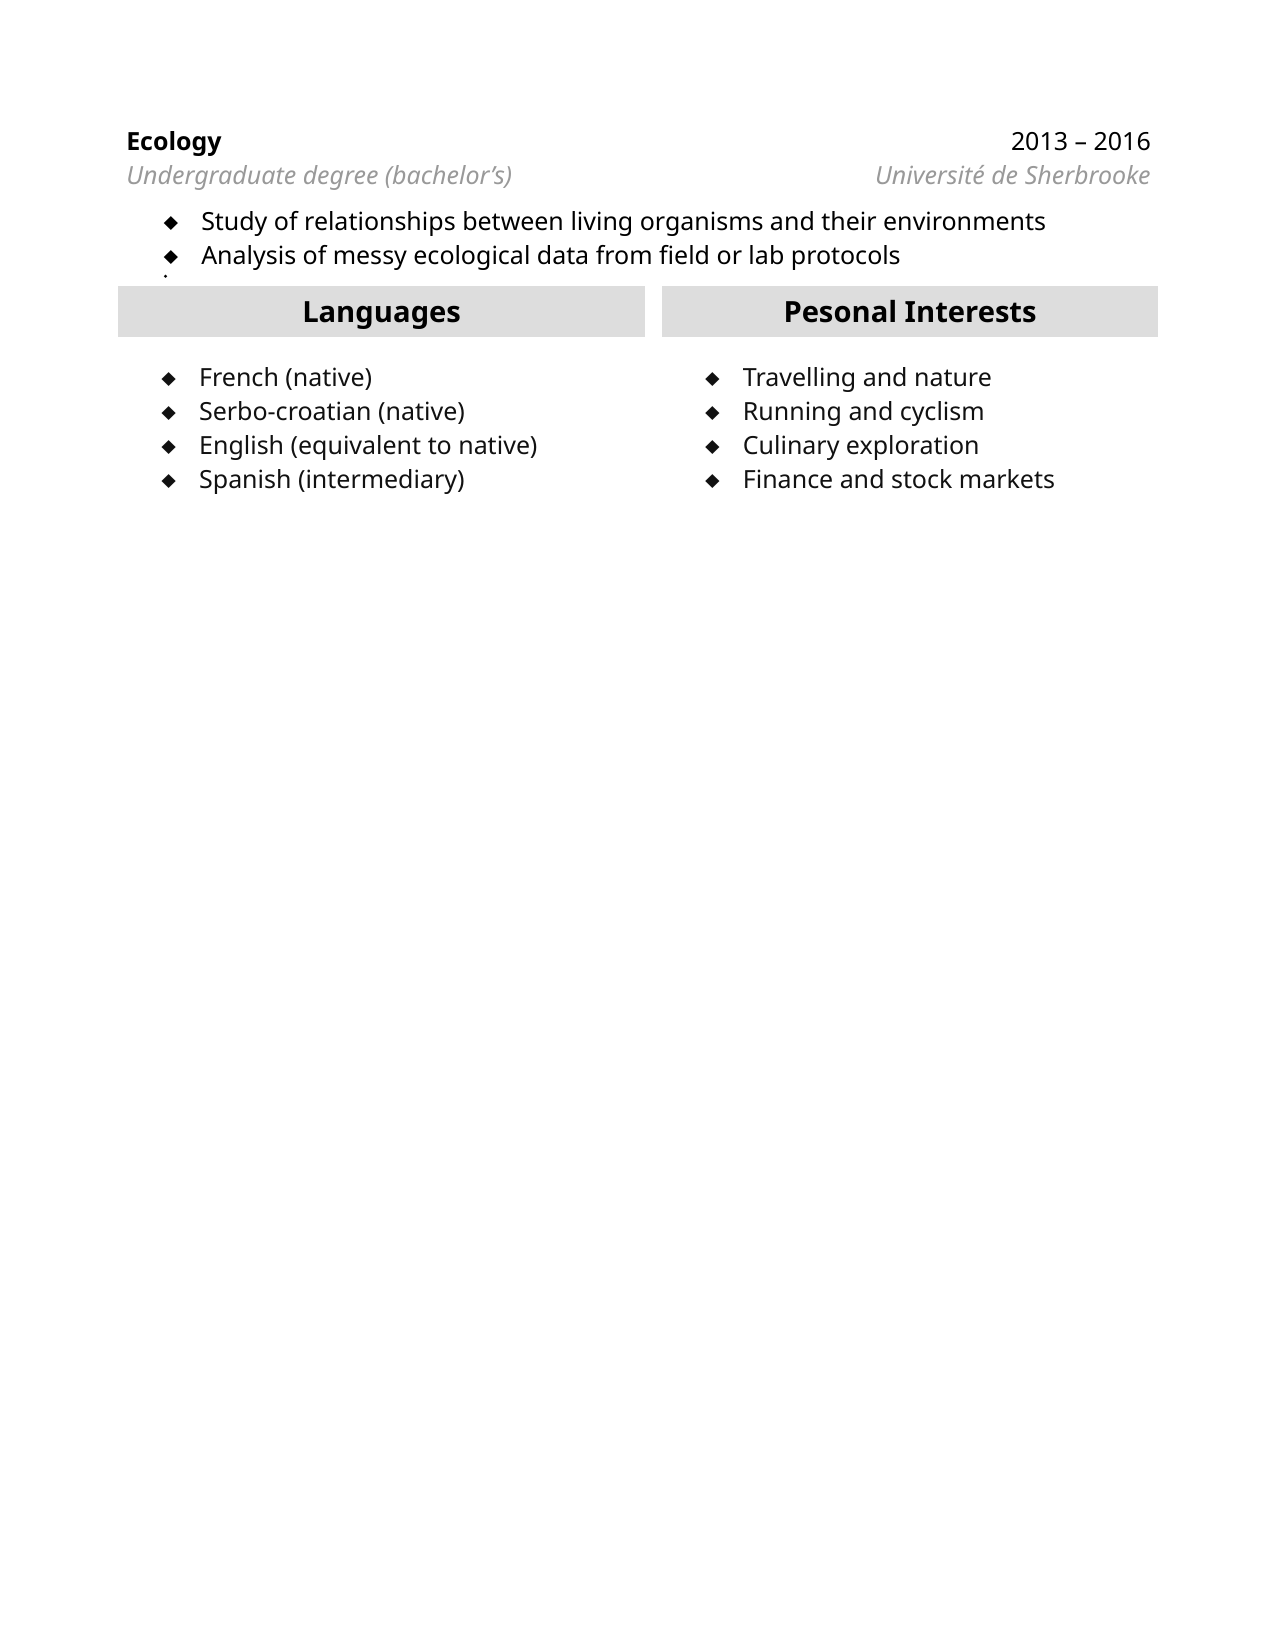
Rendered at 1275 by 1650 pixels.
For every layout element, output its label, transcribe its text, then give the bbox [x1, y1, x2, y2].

table_cell Travelling and nature Running and cyclism Culinary exploration Finance and stock markets [662, 337, 1158, 502]
table_cell Ecology Undergraduate degree (bachelor’s) [120, 118, 806, 198]
table_header Languages [118, 286, 645, 337]
table_cell 2013 – 2016 Université de Sherbrooke [806, 118, 1156, 198]
table_cell French (native) Serbo-croatian (native) English (equivalent to native) Spanish (intermediary) [118, 337, 645, 502]
table_cell [645, 337, 662, 502]
table_header [645, 286, 662, 337]
table_cell Study of relationships between living organisms and their environments Analysis of messy ecological data from field or lab protocols [120, 198, 1156, 286]
table_header Pesonal Interests [662, 286, 1158, 337]
